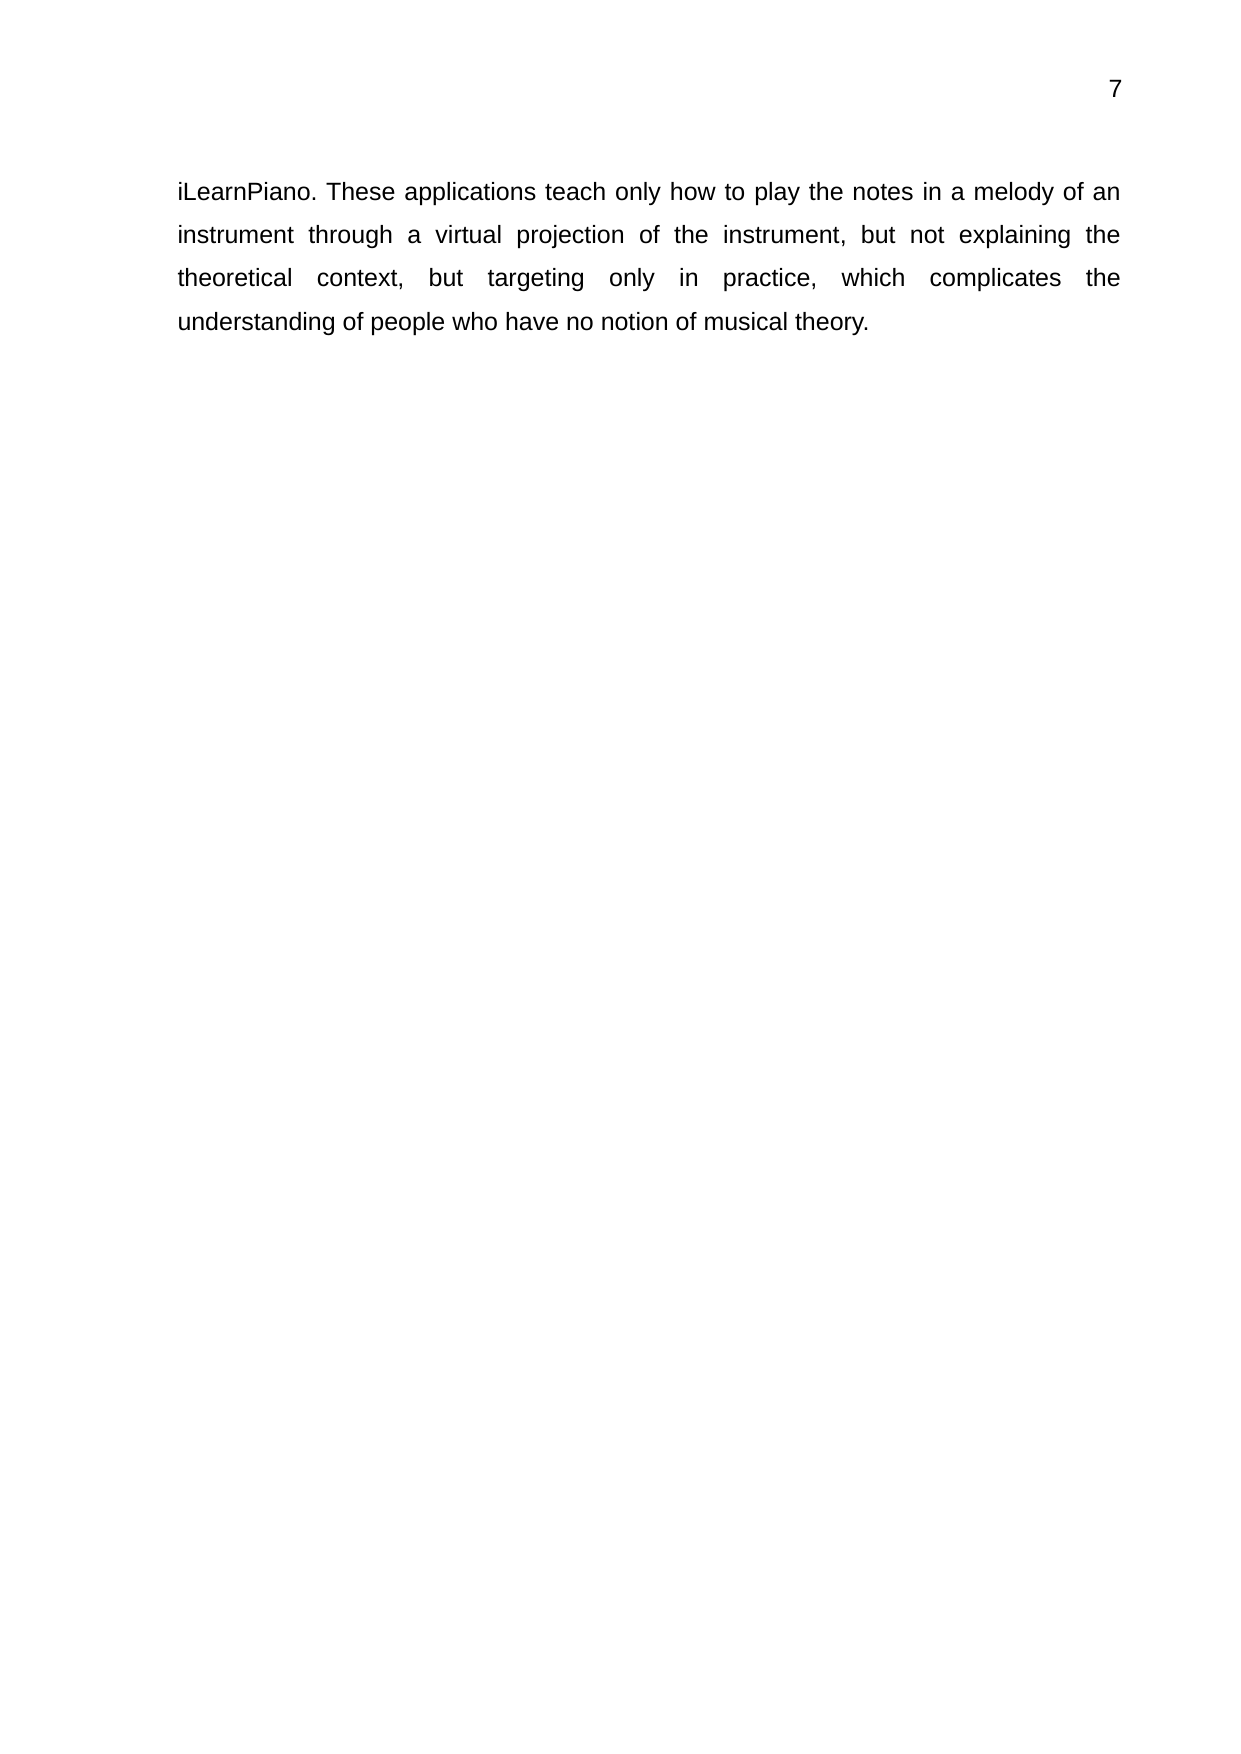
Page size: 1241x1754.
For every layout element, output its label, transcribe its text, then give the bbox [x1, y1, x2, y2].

text iLearnPiano. These applications teach only how to play the notes in a melody of an instrument through a virtual projection of the instrument, but not explaining the theoretical context, but targeting only in practice, which complicates the understanding of people who have no notion of musical theory. [177, 177, 1122, 335]
